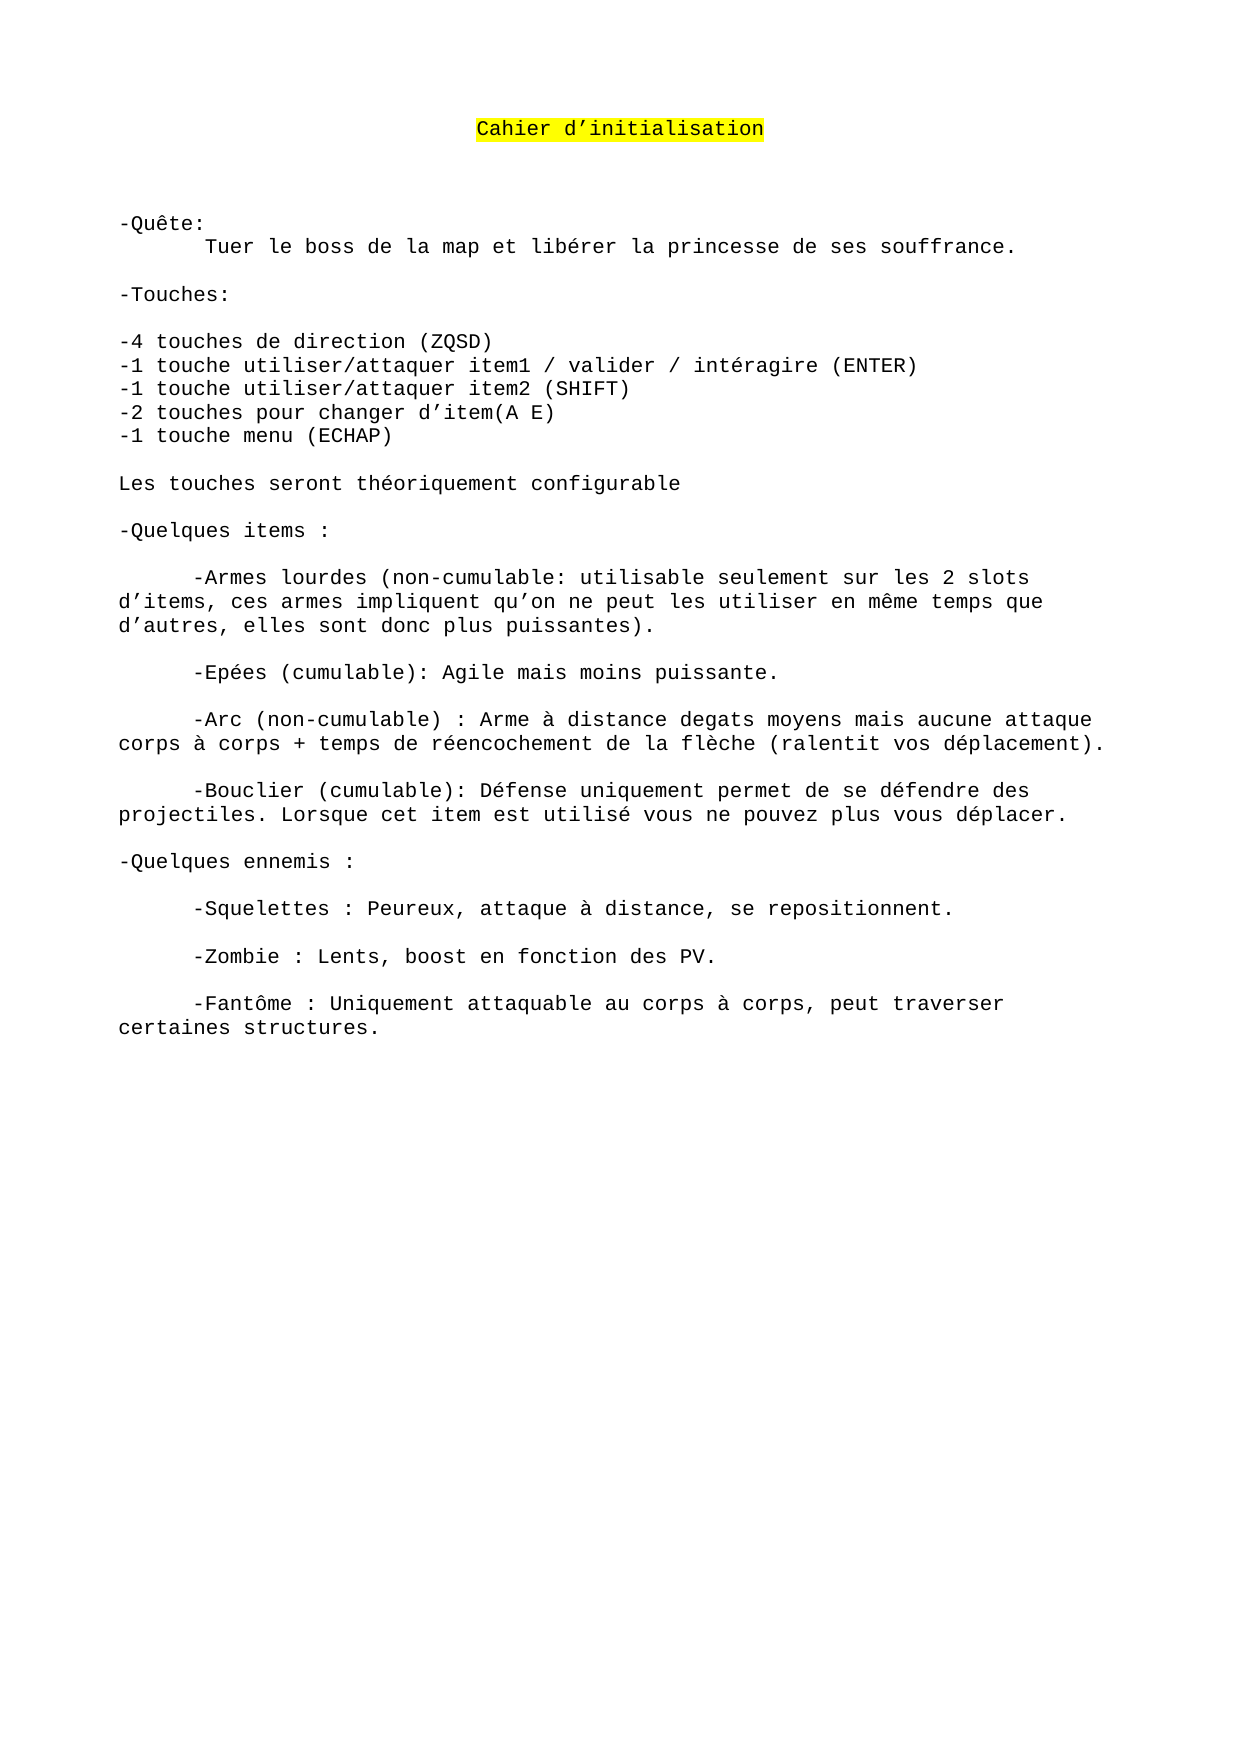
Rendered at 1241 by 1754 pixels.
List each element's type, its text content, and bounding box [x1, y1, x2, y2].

text -Squelettes : Peureux, attaque à distance, se repositionnent. [118, 898, 1122, 922]
text -1 touche utiliser/attaquer item1 / valider / intéragire (ENTER) [118, 354, 1122, 378]
text -Arc (non-cumulable) : Arme à distance degats moyens mais aucune attaque corps à corps + temps de réencochement de la flèche (ralentit vos déplacement). [118, 709, 1122, 757]
text -Touches: [118, 284, 1122, 307]
text -Bouclier (cumulable): Défense uniquement permet de se défendre des projectiles. Lorsque cet item est utilisé vous ne pouvez plus vous déplacer. [118, 780, 1122, 827]
text -Epées (cumulable): Agile mais moins puissante. [118, 662, 1122, 686]
text -4 touches de direction (ZQSD) [118, 331, 1122, 354]
text -Quelques ennemis : [118, 851, 1122, 875]
text -1 touche menu (ECHAP) [118, 426, 1122, 449]
text Les touches seront théoriquement configurable [118, 473, 1122, 496]
text -Quelques items : [118, 520, 1122, 544]
text -Zombie : Lents, boost en fonction des PV. [118, 946, 1122, 969]
text -2 touches pour changer d’item(A E) [118, 402, 1122, 426]
text -Fantôme : Uniquement attaquable au corps à corps, peut traverser certaines structures. [118, 993, 1122, 1040]
text Tuer le boss de la map et libérer la princesse de ses souffrance. [118, 236, 1122, 260]
text -Quête: [118, 213, 1122, 236]
text -1 touche utiliser/attaquer item2 (SHIFT) [118, 378, 1122, 402]
text -Armes lourdes (non-cumulable: utilisable seulement sur les 2 slots d’items, ces armes impliquent qu’on ne peut les utiliser en même temps que d’autres, elles sont donc plus puissantes). [118, 567, 1122, 638]
text Cahier d’initialisation [118, 118, 1122, 142]
